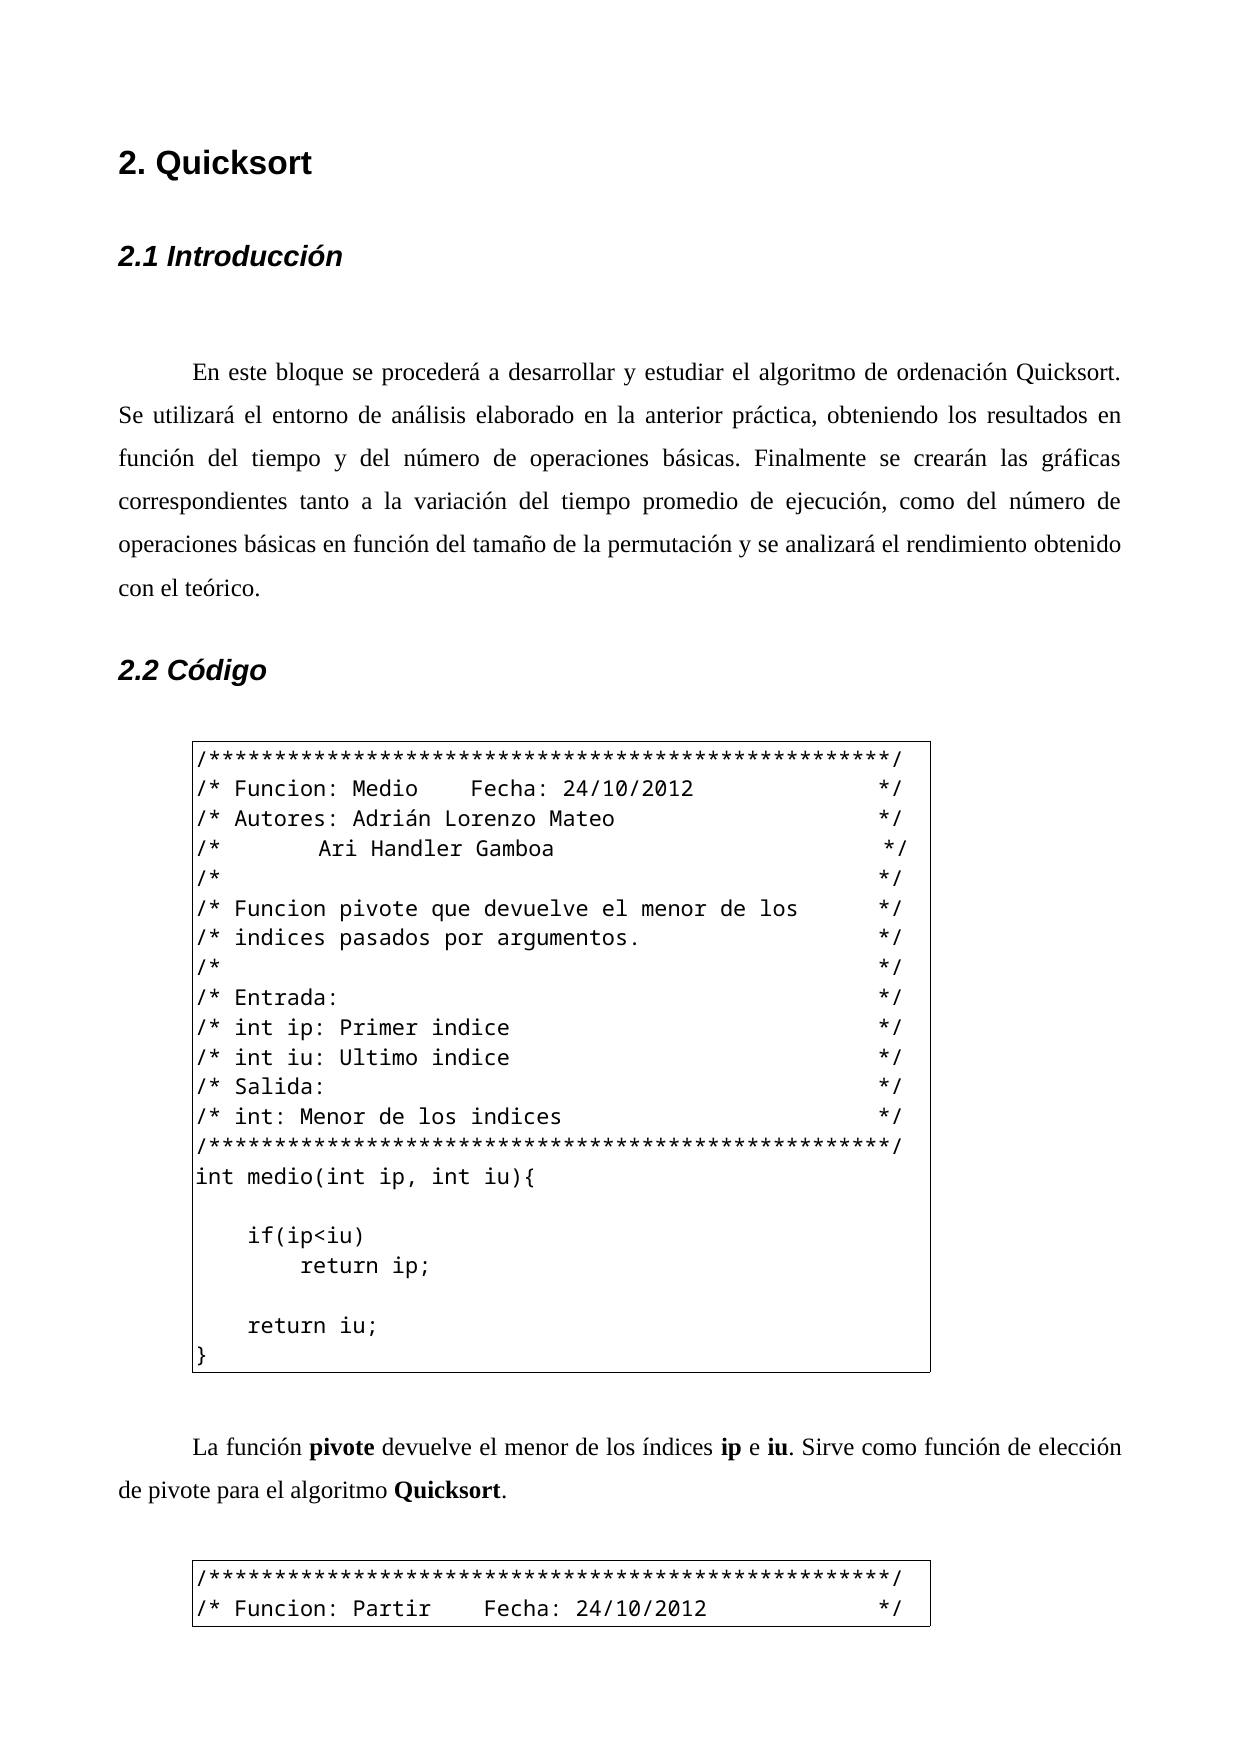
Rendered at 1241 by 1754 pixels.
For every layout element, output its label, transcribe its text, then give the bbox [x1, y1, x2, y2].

text if(ip<iu) [193, 1217, 930, 1247]
text /* int ip: Primer indice */ [193, 1009, 930, 1038]
subtitle 2.2 Código [118, 653, 1122, 687]
text /* Entrada: */ [193, 979, 930, 1009]
text /* Funcion: Partir Fecha: 24/10/2012 */ [193, 1590, 930, 1626]
subtitle 2. Quicksort [118, 143, 1122, 182]
text En este bloque se procederá a desarrollar y estudiar el algoritmo de ordenación Quicksort. Se utilizará el entorno de análisis elaborado en la anterior práctica, obteniendo los resultados en función del tiempo y del número de operaciones básicas. Finalmente se crearán las gráficas correspondientes tanto a la variación del tiempo promedio de ejecución, como del número de operaciones básicas en función del tamaño de la permutación y se analizará el rendimiento obtenido con el teórico. [118, 357, 1122, 601]
subtitle 2.1 Introducción [118, 238, 1122, 272]
text /* */ [193, 949, 930, 979]
text /****************************************************/ [193, 1128, 930, 1158]
text return ip; [193, 1247, 930, 1280]
text /* Autores: Adrián Lorenzo Mateo */ [193, 800, 930, 830]
text /* */ [193, 860, 930, 889]
text int medio(int ip, int iu){ [193, 1158, 930, 1190]
text /* int: Menor de los indices */ [193, 1098, 930, 1128]
text return iu; [193, 1307, 930, 1336]
text /* Funcion pivote que devuelve el menor de los */ [193, 889, 930, 919]
text } [193, 1336, 930, 1372]
text /* Salida: */ [193, 1068, 930, 1098]
text /* Funcion: Medio Fecha: 24/10/2012 */ [193, 770, 930, 800]
text /* indices pasados por argumentos. */ [193, 919, 930, 949]
text /****************************************************/ [193, 1561, 930, 1590]
text /* Ari Handler Gamboa */ [193, 830, 930, 860]
text /****************************************************/ [193, 742, 930, 770]
text /* int iu: Ultimo indice */ [193, 1038, 930, 1068]
text La función pivote devuelve el menor de los índices ip e iu. Sirve como función de elección de pivote para el algoritmo Quicksort. [118, 1432, 1122, 1504]
